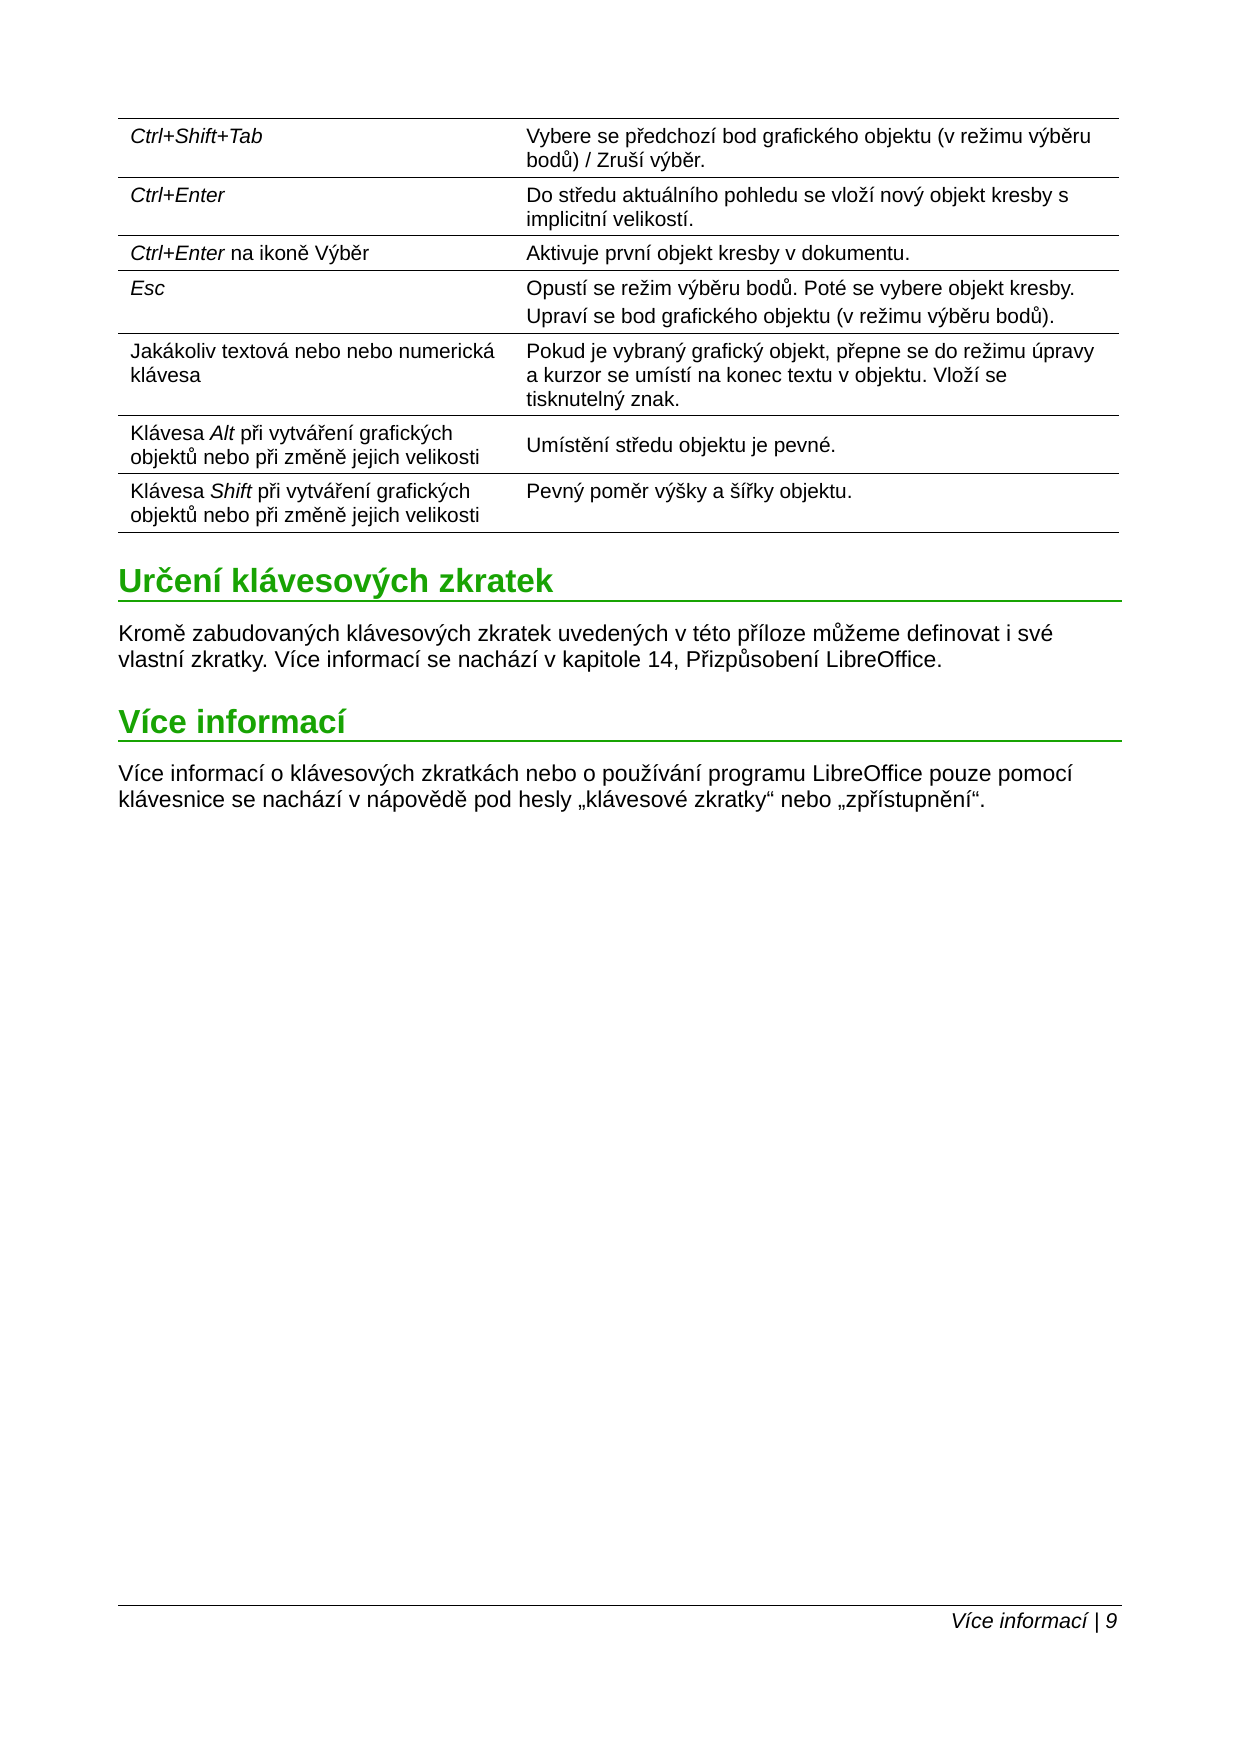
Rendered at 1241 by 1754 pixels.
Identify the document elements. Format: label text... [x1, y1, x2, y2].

subtitle Určení klávesových zkratek [118, 561, 1122, 600]
table_cell Pevný poměr výšky a šířky objektu. [514, 474, 1119, 532]
table_cell Opustí se režim výběru bodů. Poté se vybere objekt kresby. Upraví se bod grafického objektu (v režimu výběru bodů). [514, 271, 1119, 332]
table_cell Aktivuje první objekt kresby v dokumentu. [514, 236, 1119, 269]
text Více informací o klávesových zkratkách nebo o používání programu LibreOffice pouze pomocí klávesnice se nachází v nápovědě pod hesly „klávesové zkratky“ nebo „zpřístupnění“. [118, 760, 1122, 813]
table_cell Ctrl+Shift+Tab [118, 119, 514, 177]
table_cell Ctrl+Enter [118, 178, 514, 235]
table_cell Pokud je vybraný grafický objekt, přepne se do režimu úpravy a kurzor se umístí na konec textu v objektu. Vloží se tisknutelný znak. [514, 334, 1119, 415]
subtitle Více informací [118, 702, 1122, 740]
text Kromě zabudovaných klávesových zkratek uvedených v této příloze můžeme definovat i své vlastní zkratky. Více informací se nachází v kapitole 14, Přizpůsobení LibreOffice. [118, 619, 1122, 672]
table_cell Umístění středu objektu je pevné. [514, 416, 1119, 473]
table_cell Do středu aktuálního pohledu se vloží nový objekt kresby s implicitní velikostí. [514, 178, 1119, 235]
table_cell Klávesa Alt při vytváření grafických objektů nebo při změně jejich velikosti [118, 416, 514, 473]
table_cell Vybere se předchozí bod grafického objektu (v režimu výběru bodů) / Zruší výběr. [514, 119, 1119, 177]
table_cell Jakákoliv textová nebo nebo numerická klávesa [118, 334, 514, 415]
table_cell Ctrl+Enter na ikoně Výběr [118, 236, 514, 269]
table_cell Esc [118, 271, 514, 332]
table_cell Klávesa Shift při vytváření grafických objektů nebo při změně jejich velikosti [118, 474, 514, 532]
